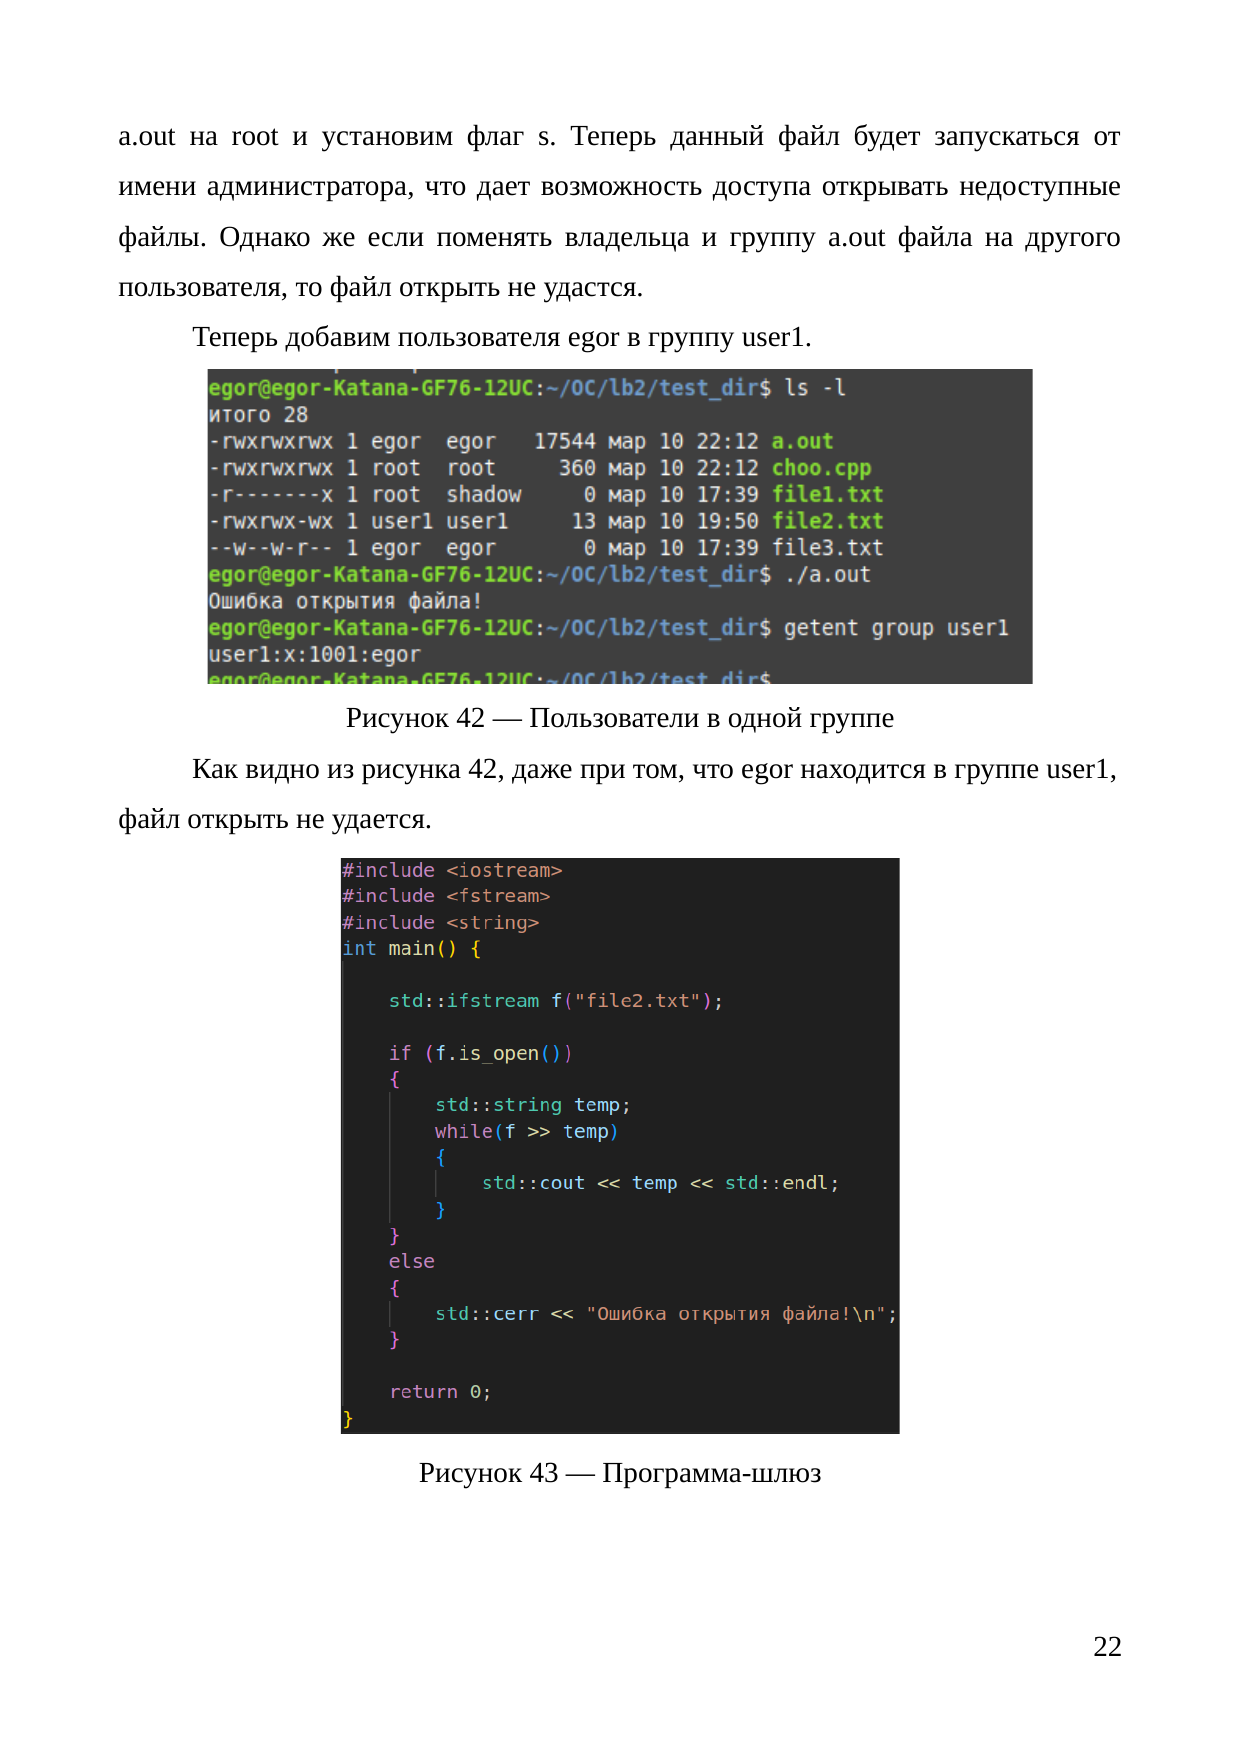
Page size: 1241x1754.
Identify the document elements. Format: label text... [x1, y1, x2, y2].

picture [340, 858, 900, 1434]
subtitle a.out на root и установим флаг s. Теперь данный файл будет запускаться от имени администратора, что дает возможность доступа открывать недоступные файлы. Однако же если поменять владельца и группу a.out файла на другого пользователя, то файл открыть не удастся. [118, 118, 1122, 303]
subtitle Рисунок 42 — Пользователи в одной группе [118, 672, 1122, 734]
subtitle Теперь добавим пользователя egor в группу user1. [118, 319, 1122, 353]
picture [207, 369, 1033, 684]
subtitle Рисунок 43 — Программа-шлюз [118, 1455, 1122, 1489]
subtitle Как видно из рисунка 42, даже при том, что egor находится в группе user1, файл открыть не удается. [118, 751, 1122, 834]
